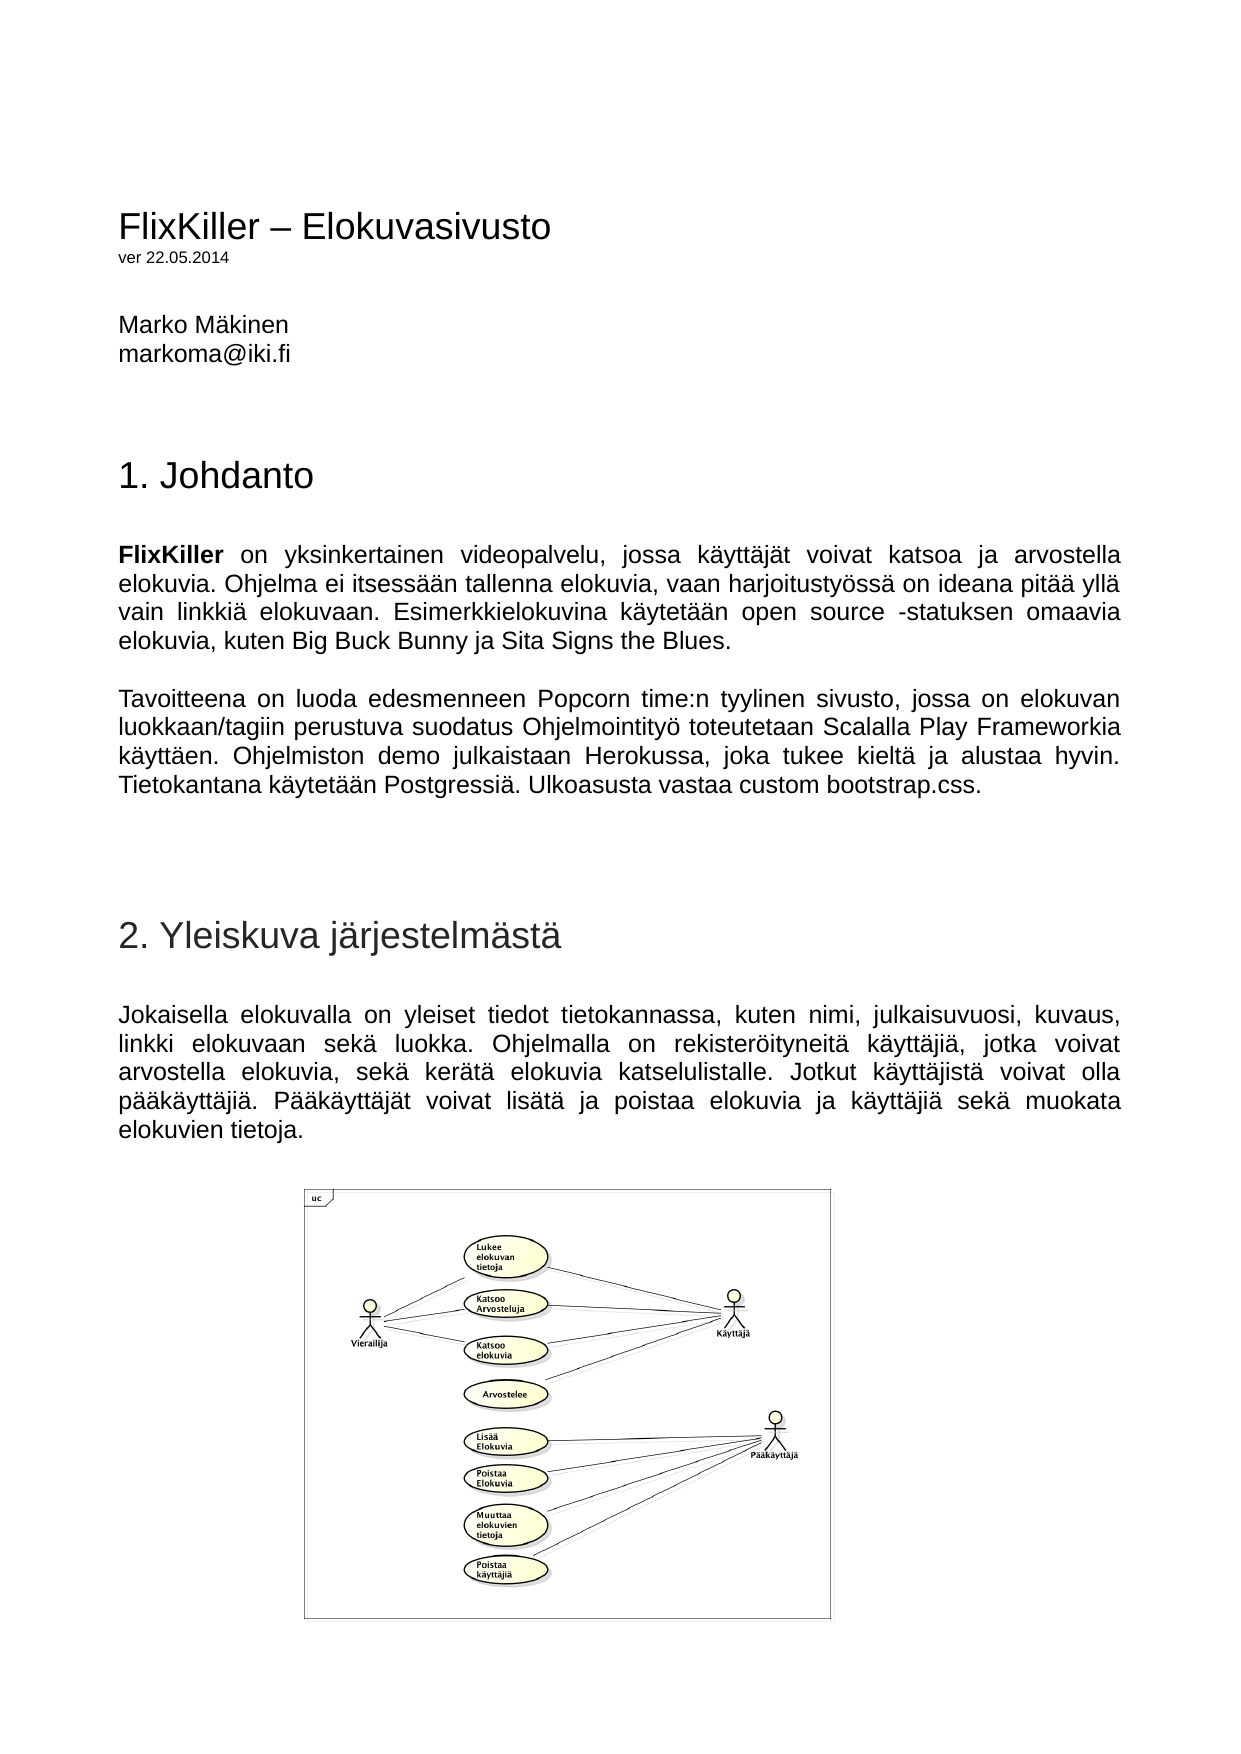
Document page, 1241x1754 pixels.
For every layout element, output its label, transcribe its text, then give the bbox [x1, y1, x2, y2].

text markoma@iki.fi [118, 338, 1122, 367]
text 2. Yleiskuva järjestelmästä [118, 913, 1122, 957]
text Marko Mäkinen [118, 310, 1122, 338]
text ver 22.05.2014 [118, 247, 1122, 267]
text FlixKiller – Elokuvasivusto [118, 204, 1122, 247]
text Tavoitteena on luoda edesmenneen Popcorn time:n tyylinen sivusto, jossa on elokuvan luokkaan/tagiin perustuva suodatus Ohjelmointityö toteutetaan Scalalla Play Frameworkia käyttäen. Ohjelmiston demo julkaistaan Herokussa, joka tukee kieltä ja alustaa hyvin. Tietokantana käytetään Postgressiä. Ulkoasusta vastaa custom bootstrap.css. [118, 683, 1122, 798]
text FlixKiller on yksinkertainen videopalvelu, jossa käyttäjät voivat katsoa ja arvostella elokuvia. Ohjelma ei itsessään tallenna elokuvia, vaan harjoitustyössä on ideana pitää yllä vain linkkiä elokuvaan. Esimerkkielokuvina käytetään open source -statuksen omaavia elokuvia, kuten Big Buck Bunny ja Sita Signs the Blues. [118, 540, 1122, 655]
text 1. Johdanto [118, 453, 1122, 497]
text Jokaisella elokuvalla on yleiset tiedot tietokannassa, kuten nimi, julkaisuvuosi, kuvaus, linkki elokuvaan sekä luokka. Ohjelmalla on rekisteröityneitä käyttäjiä, jotka voivat arvostella elokuvia, sekä kerätä elokuvia katselulistalle. Jotkut käyttäjistä voivat olla pääkäyttäjiä. Pääkäyttäjät voivat lisätä ja poistaa elokuvia ja käyttäjiä sekä muokata elokuvien tietoja. [118, 1000, 1122, 1143]
picture [297, 1182, 837, 1625]
